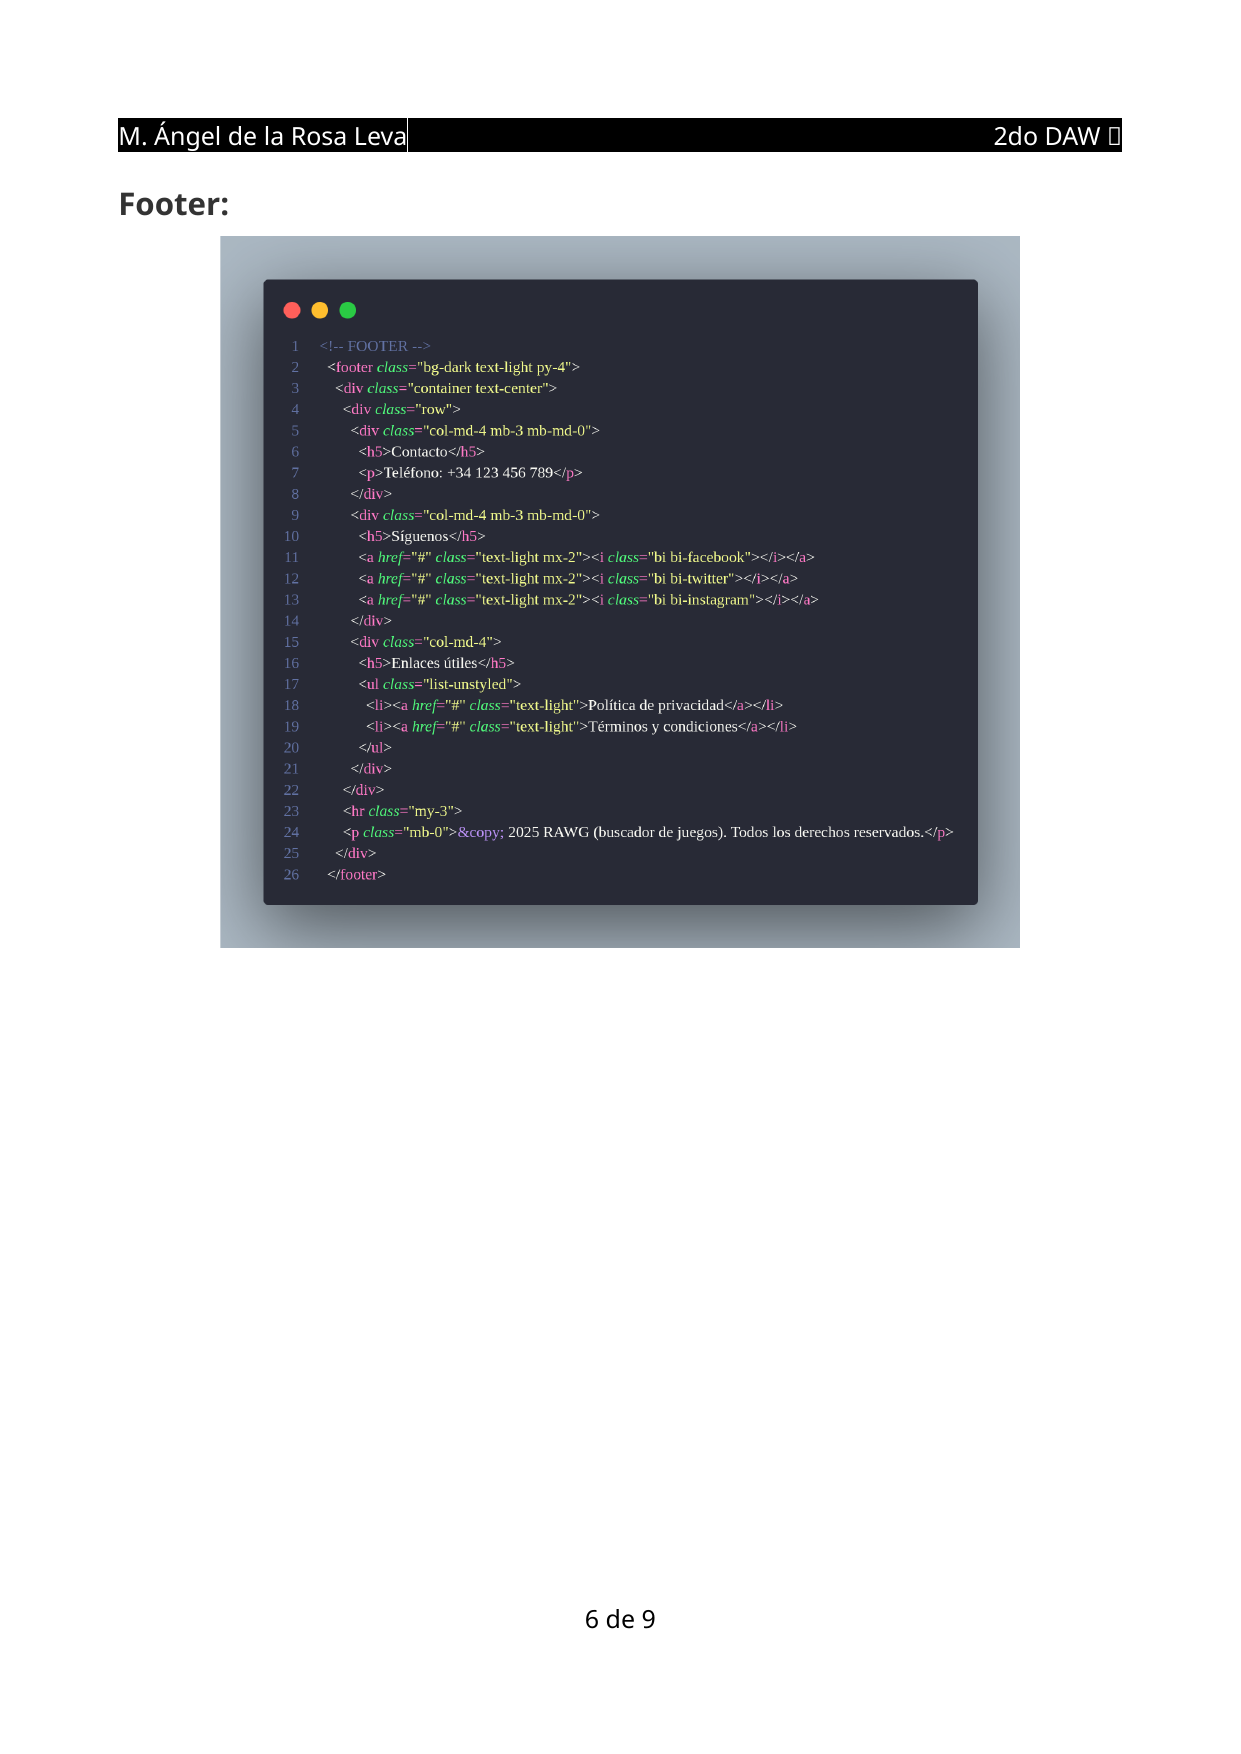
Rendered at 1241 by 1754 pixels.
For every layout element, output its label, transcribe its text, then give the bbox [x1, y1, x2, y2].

picture [220, 236, 1020, 948]
subtitle Footer: [118, 182, 1122, 224]
